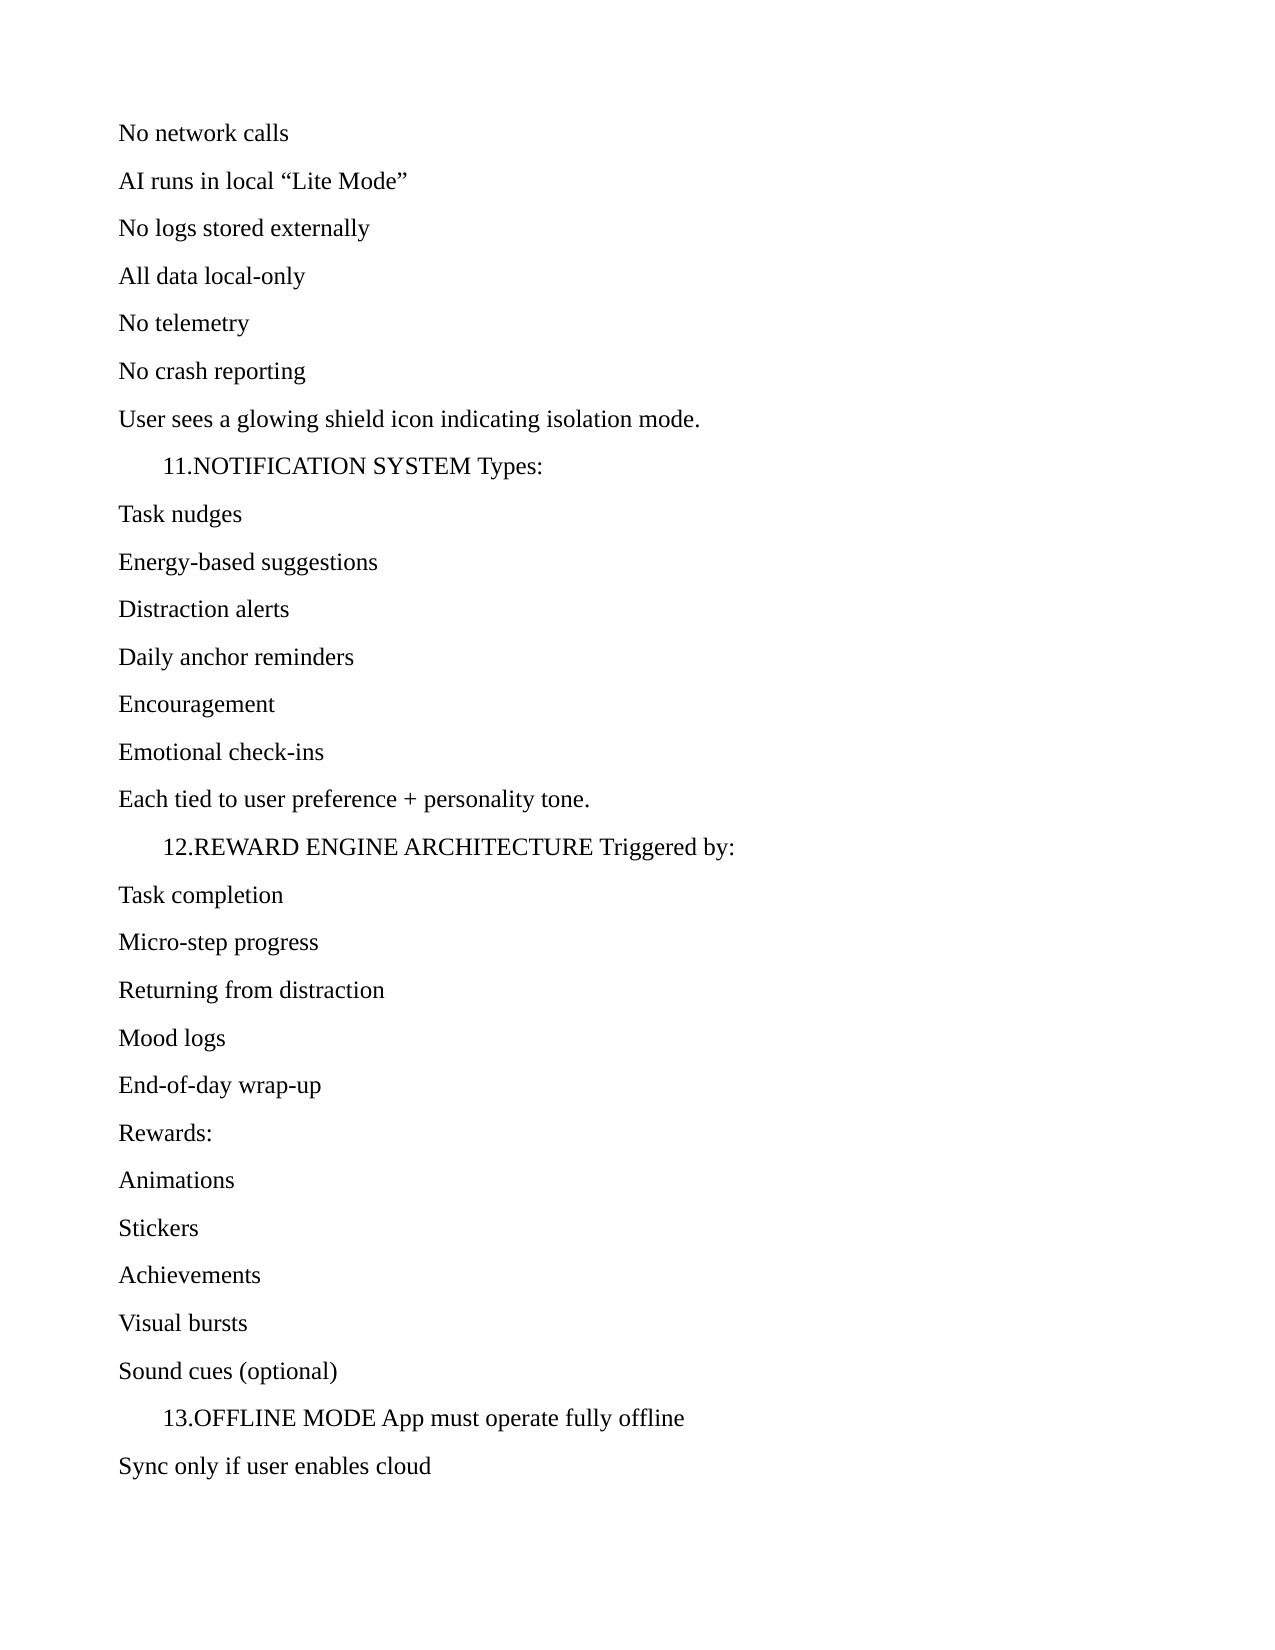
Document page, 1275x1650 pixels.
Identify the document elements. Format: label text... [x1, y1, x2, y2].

text Task completion [118, 880, 1157, 908]
text Energy-based suggestions [118, 547, 1157, 575]
text Each tied to user preference + personality tone. [118, 784, 1157, 813]
list NOTIFICATION SYSTEM Types: [162, 451, 1157, 480]
text Mood logs [118, 1023, 1157, 1051]
list REWARD ENGINE ARCHITECTURE Triggered by: [162, 832, 1157, 861]
list OFFLINE MODE App must operate fully offline [162, 1403, 1157, 1432]
text Returning from distraction [118, 975, 1157, 1004]
text AI runs in local “Lite Mode” [118, 166, 1157, 194]
text Distraction alerts [118, 594, 1157, 623]
text User sees a glowing shield icon indicating isolation mode. [118, 404, 1157, 432]
text Visual bursts [118, 1308, 1157, 1337]
text All data local-only [118, 261, 1157, 290]
text Sync only if user enables cloud [118, 1451, 1157, 1480]
text No logs stored externally [118, 213, 1157, 242]
text Emotional check-ins [118, 737, 1157, 766]
text No network calls [118, 118, 1157, 147]
text Stickers [118, 1213, 1157, 1242]
text Task nudges [118, 499, 1157, 528]
text Achievements [118, 1261, 1157, 1289]
text Animations [118, 1165, 1157, 1194]
text No telemetry [118, 308, 1157, 337]
text No crash reporting [118, 356, 1157, 385]
text Encouragement [118, 689, 1157, 718]
text Sound cues (optional) [118, 1356, 1157, 1384]
text Rewards: [118, 1118, 1157, 1147]
text Daily anchor reminders [118, 642, 1157, 671]
text End-of-day wrap-up [118, 1070, 1157, 1099]
text Micro-step progress [118, 927, 1157, 956]
